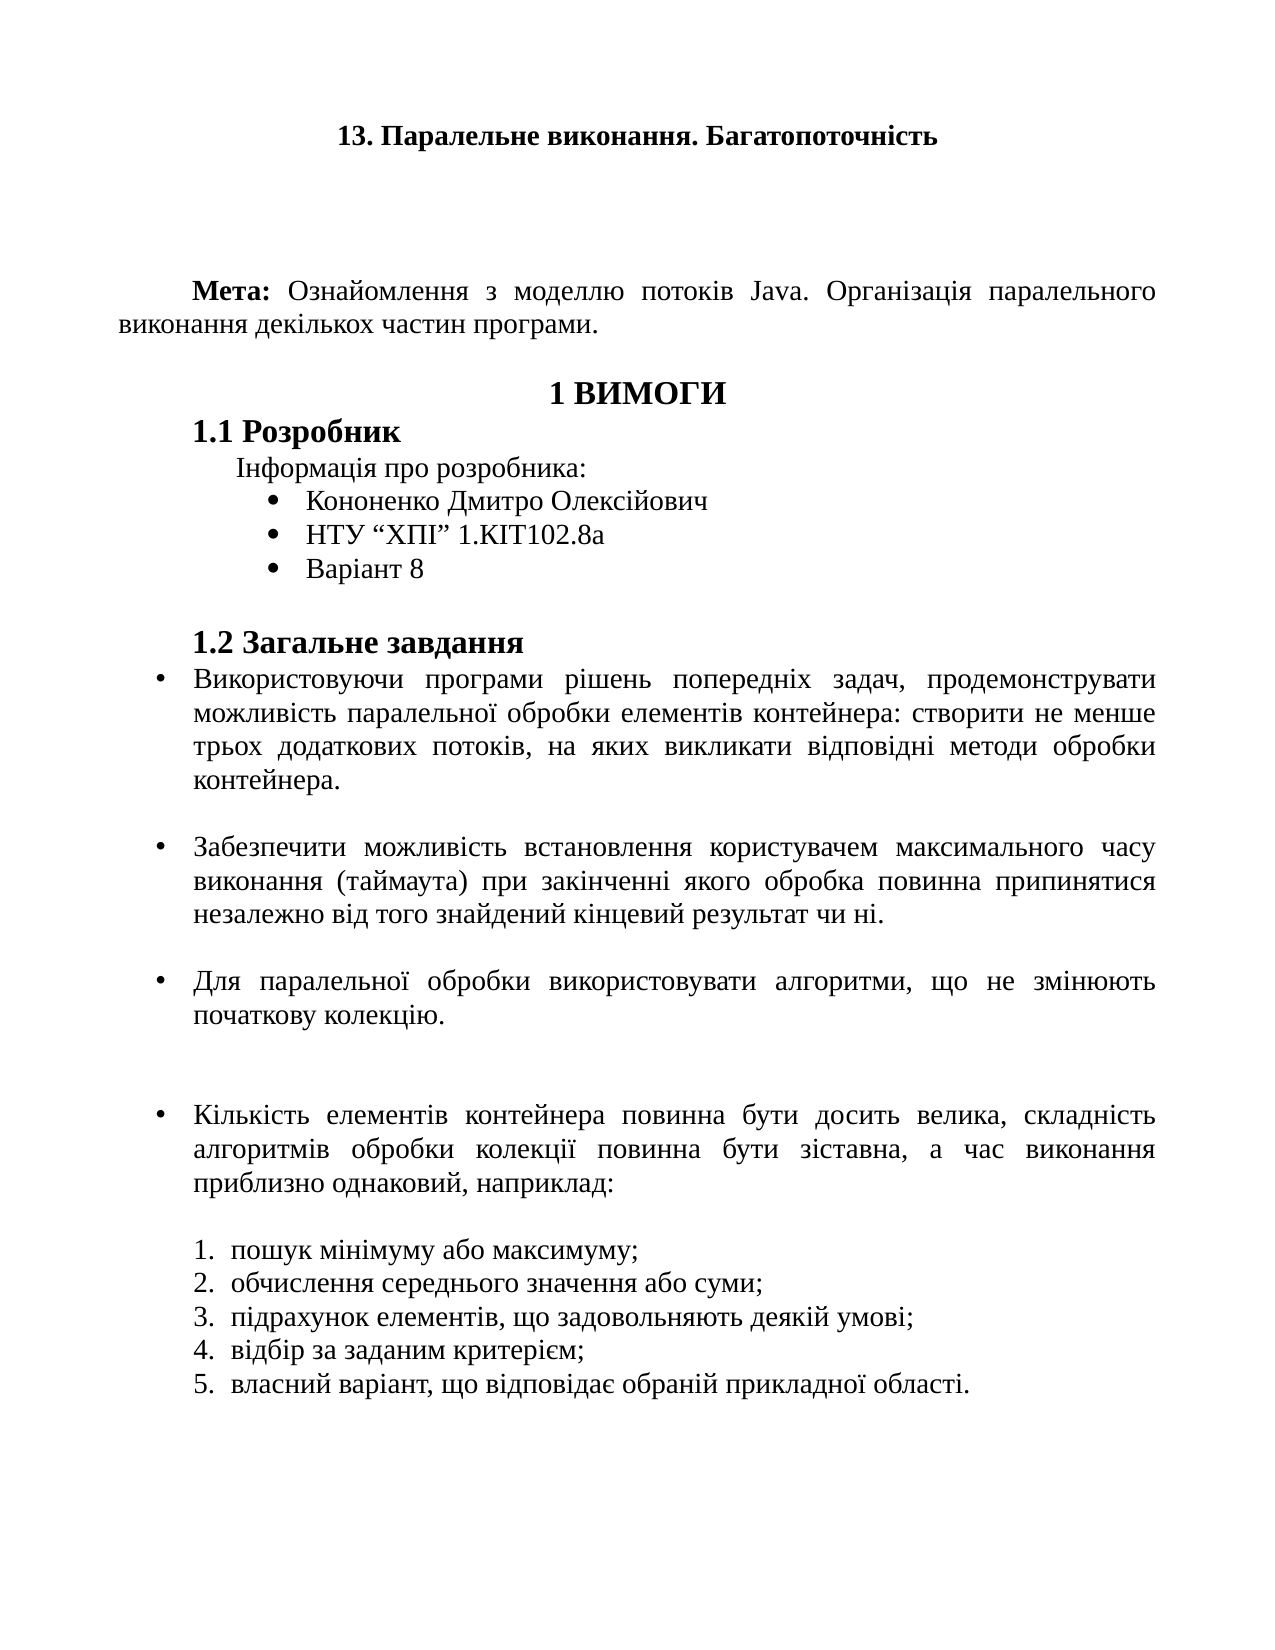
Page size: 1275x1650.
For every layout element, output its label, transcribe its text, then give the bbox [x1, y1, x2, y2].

list Кононенко Дмитро Олексійович [268, 483, 1157, 517]
list обчислення середнього значення або суми; [193, 1265, 1157, 1299]
text 1 ВИМОГИ [118, 340, 1157, 412]
list Забезпечити можливість встановлення користувачем максимального часу виконання (таймаута) при закінченні якого обробка повинна припинятися незалежно від того знайдений кінцевий результат чи ні. [156, 829, 1157, 930]
list підрахунок елементів, що задовольняють деякій умові; [193, 1299, 1157, 1332]
subtitle 13. Паралельне виконання. Багатопоточність [118, 118, 1157, 152]
list відбір за заданим критерієм; [193, 1332, 1157, 1366]
list НТУ “ХПІ” 1.КІТ102.8а [268, 517, 1157, 551]
list Кількість елементів контейнера повинна бути досить велика, складність алгоритмів обробки колекції повинна бути зіставна, а час виконання приблизно однаковий, наприклад: [156, 1097, 1157, 1198]
text Мета: Ознайомлення з моделлю потоків Java. Організація паралельного виконання декількох частин програми. [118, 273, 1157, 340]
text 1.1 Розробник [118, 412, 1157, 450]
list власний варіант, що відповідає обраній прикладної області. [193, 1366, 1157, 1399]
list Використовуючи програми рішень попередніх задач, продемонструвати можливість паралельної обробки елементів контейнера: створити не менше трьох додаткових потоків, на яких викликати відповідні методи обробки контейнера. [156, 661, 1157, 795]
text 1.2 Загальне завдання [192, 584, 1157, 661]
list пошук мінімуму або максимуму; [193, 1232, 1157, 1265]
text Інформація про розробника: [118, 450, 1157, 483]
list Для паралельної обробки використовувати алгоритми, що не змінюють початкову колекцію. [156, 963, 1157, 1030]
list Варіант 8 [268, 551, 1157, 584]
